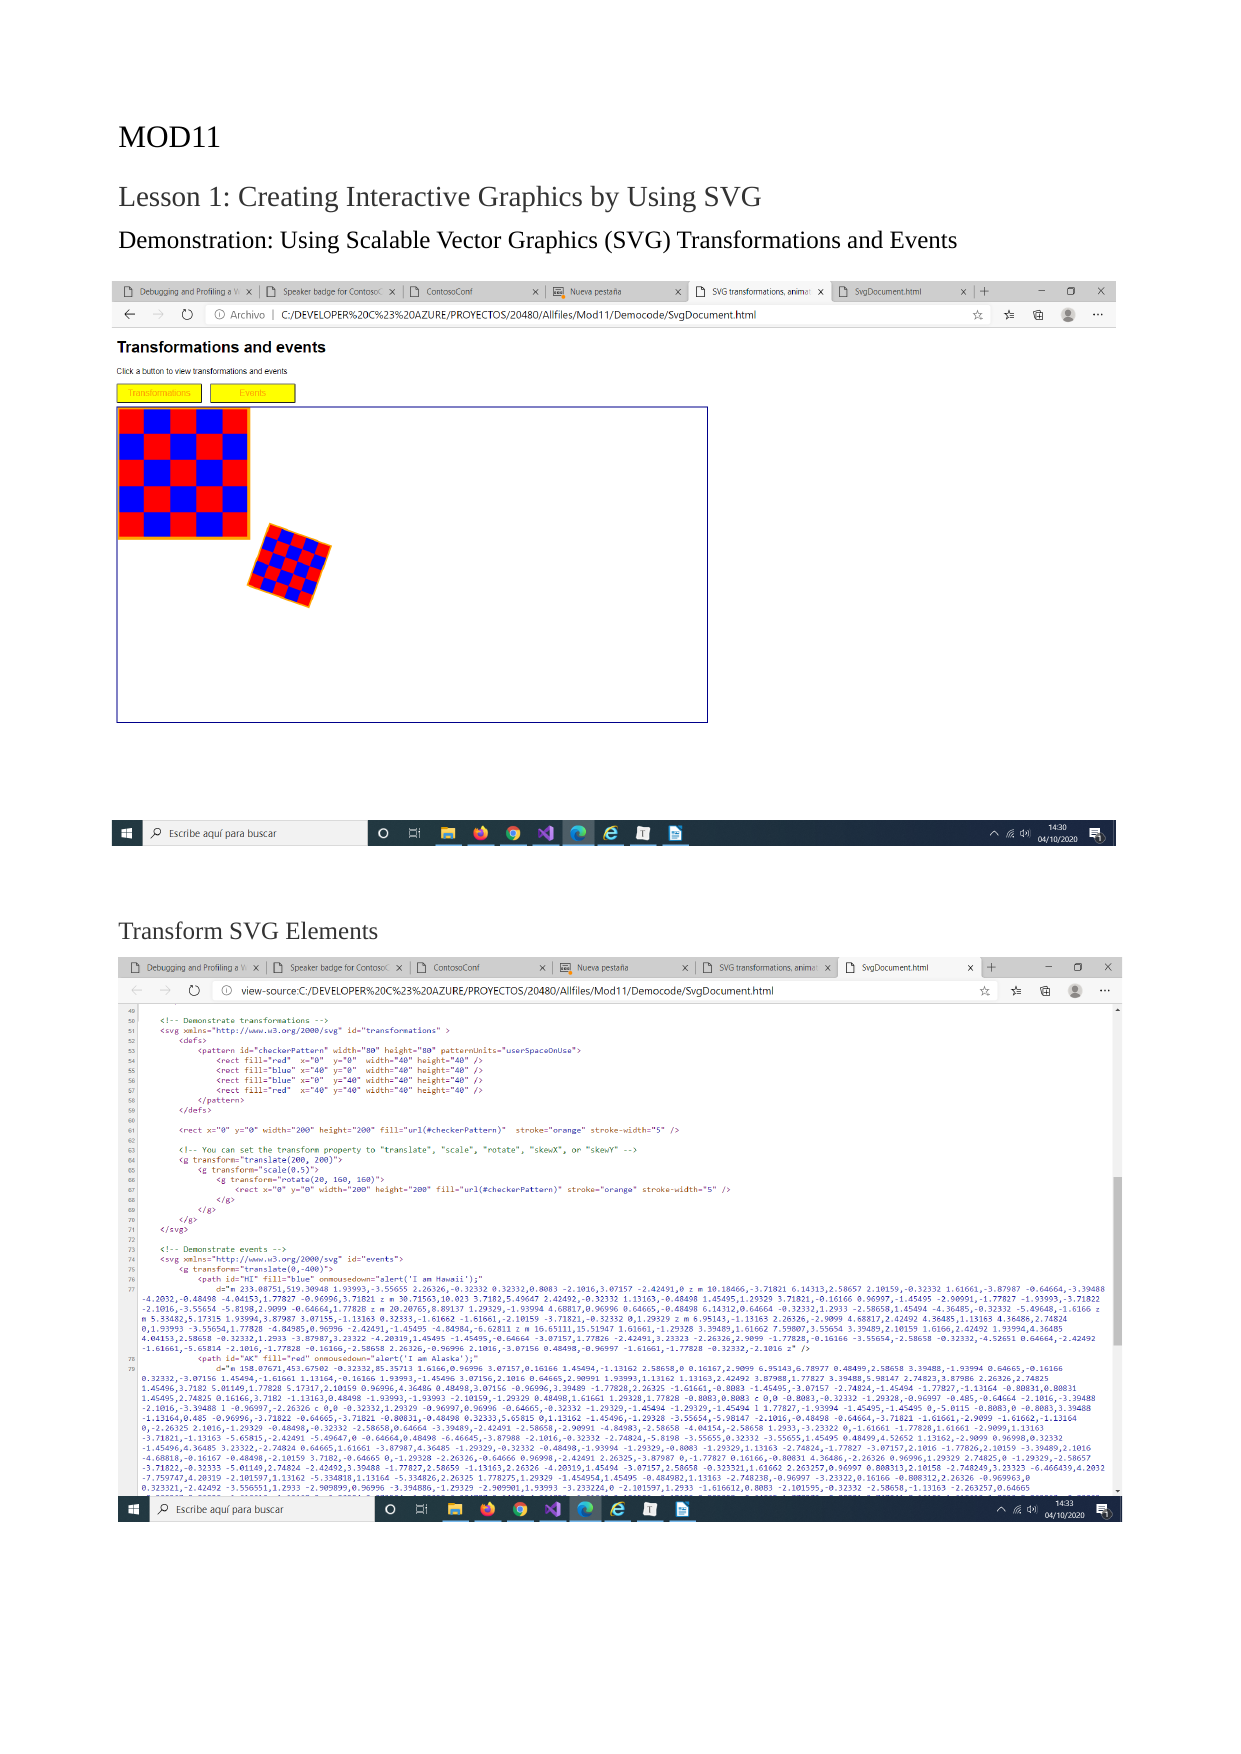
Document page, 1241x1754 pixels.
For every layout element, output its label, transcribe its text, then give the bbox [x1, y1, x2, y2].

subtitle Transform SVG Elements [118, 916, 1122, 945]
subtitle Lesson 1: Creating Interactive Graphics by Using SVG [118, 179, 1122, 213]
picture [118, 957, 1123, 1522]
text Demonstration: Using Scalable Vector Graphics (SVG) Transformations and Events [118, 225, 1122, 254]
text MOD11 [118, 118, 1122, 154]
picture [111, 281, 1116, 846]
